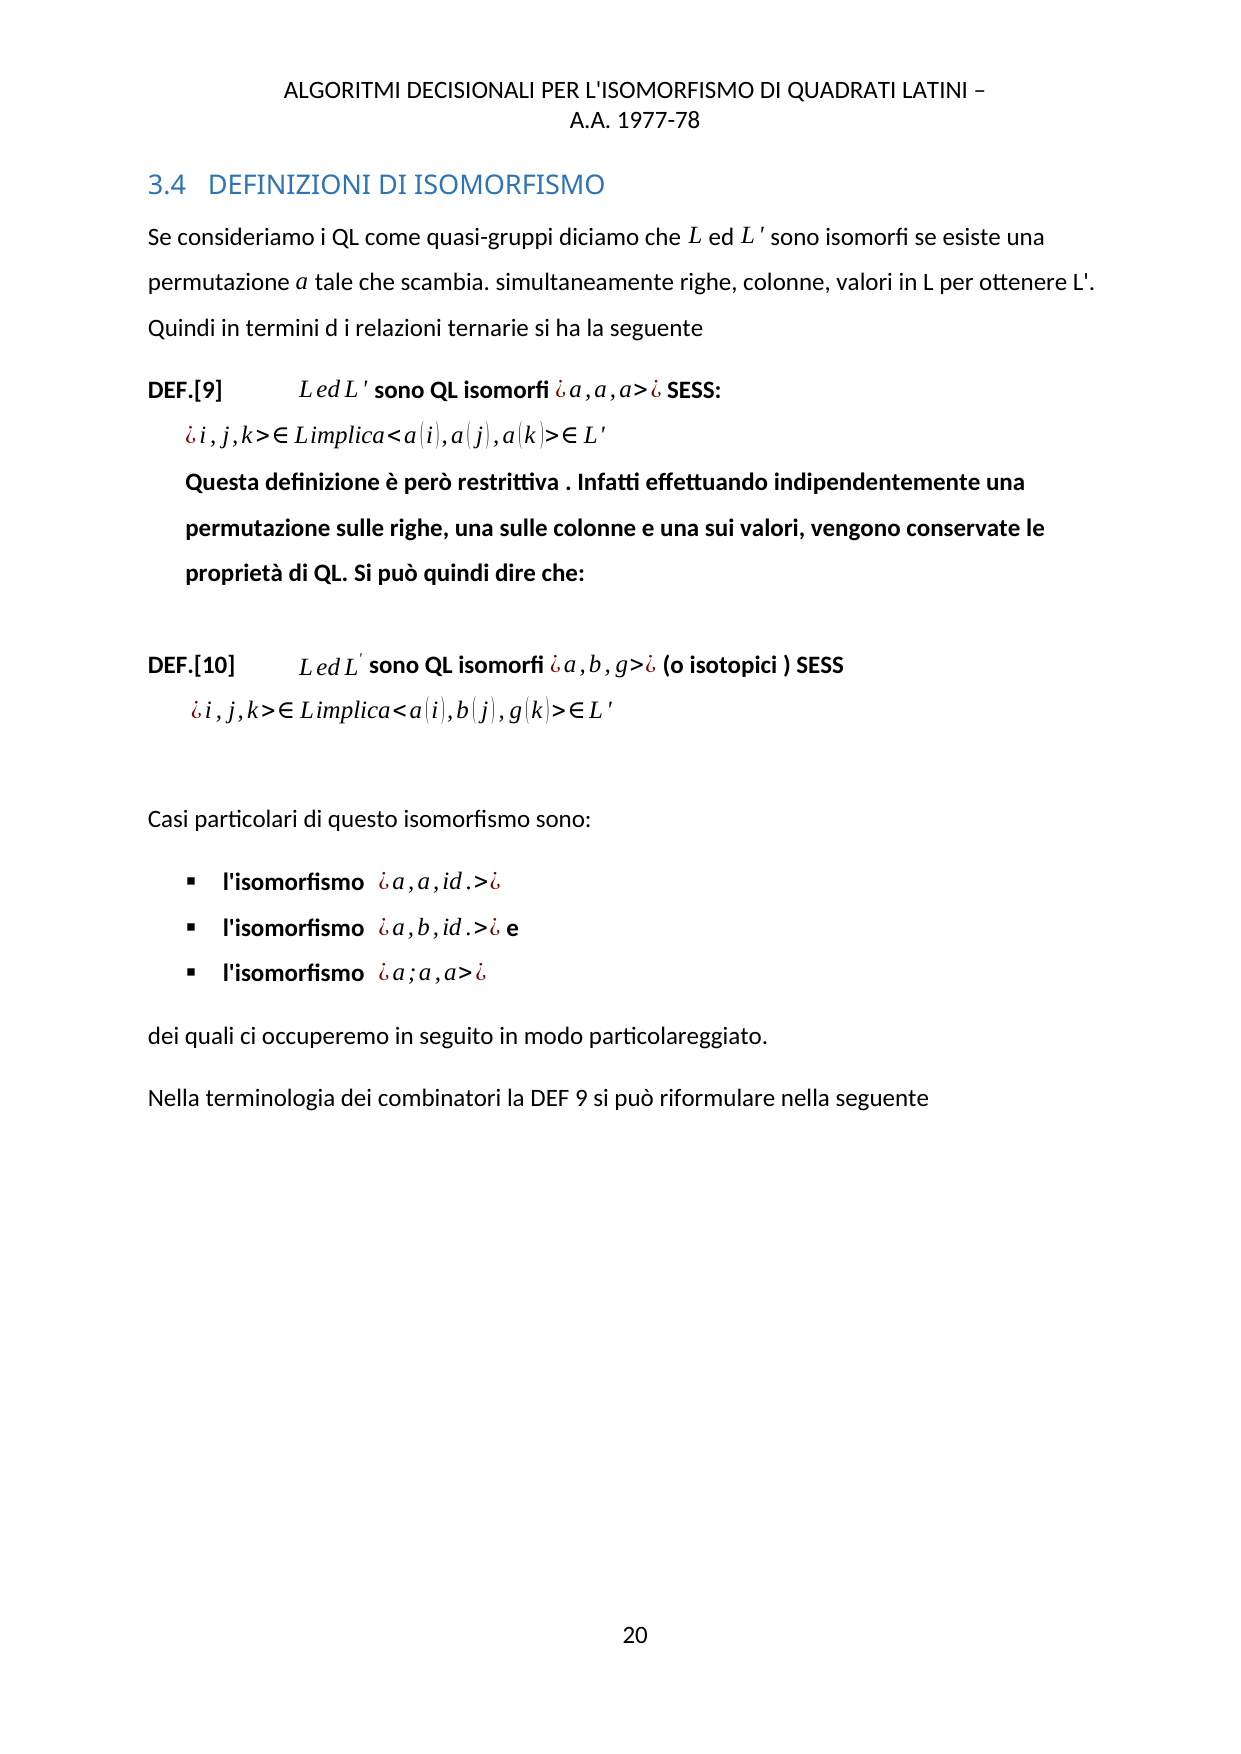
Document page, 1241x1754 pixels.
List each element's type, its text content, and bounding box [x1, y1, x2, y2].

list l'isomorfismo [185, 866, 1122, 897]
text dei quali ci occuperemo in seguito in modo particolareggiato. [148, 1020, 1122, 1050]
text Se consideriamo i QL come quasi-gruppi diciamo che ed sono isomorfi se esiste una permutazione tale che scambia. simultaneamente righe, colonne, valori in L per ottenere L'. Quindi in termini d i relazioni ternarie si ha la seguente [148, 221, 1122, 343]
text Nella terminologia dei combinatori la DEF 9 si può riformulare nella seguente [148, 1082, 1122, 1113]
list sono QL isomorfi (o isotopici ) SESS [148, 649, 1122, 772]
list l'isomorfismo [185, 957, 1122, 988]
list l'isomorfismo e [185, 912, 1122, 942]
subtitle DEFINIZIONI DI ISOMORFISMO [148, 165, 1122, 202]
list sono QL isomorfi SESS: Questa definizione è però restrittiva . Infatti effettuando indipendentemente una permutazione sulle righe, una sulle colonne e una sui valori, vengono conservate le proprietà di QL. Si può quindi dire che: [148, 374, 1122, 634]
text Casi particolari di questo isomorfismo sono: [148, 804, 1122, 834]
